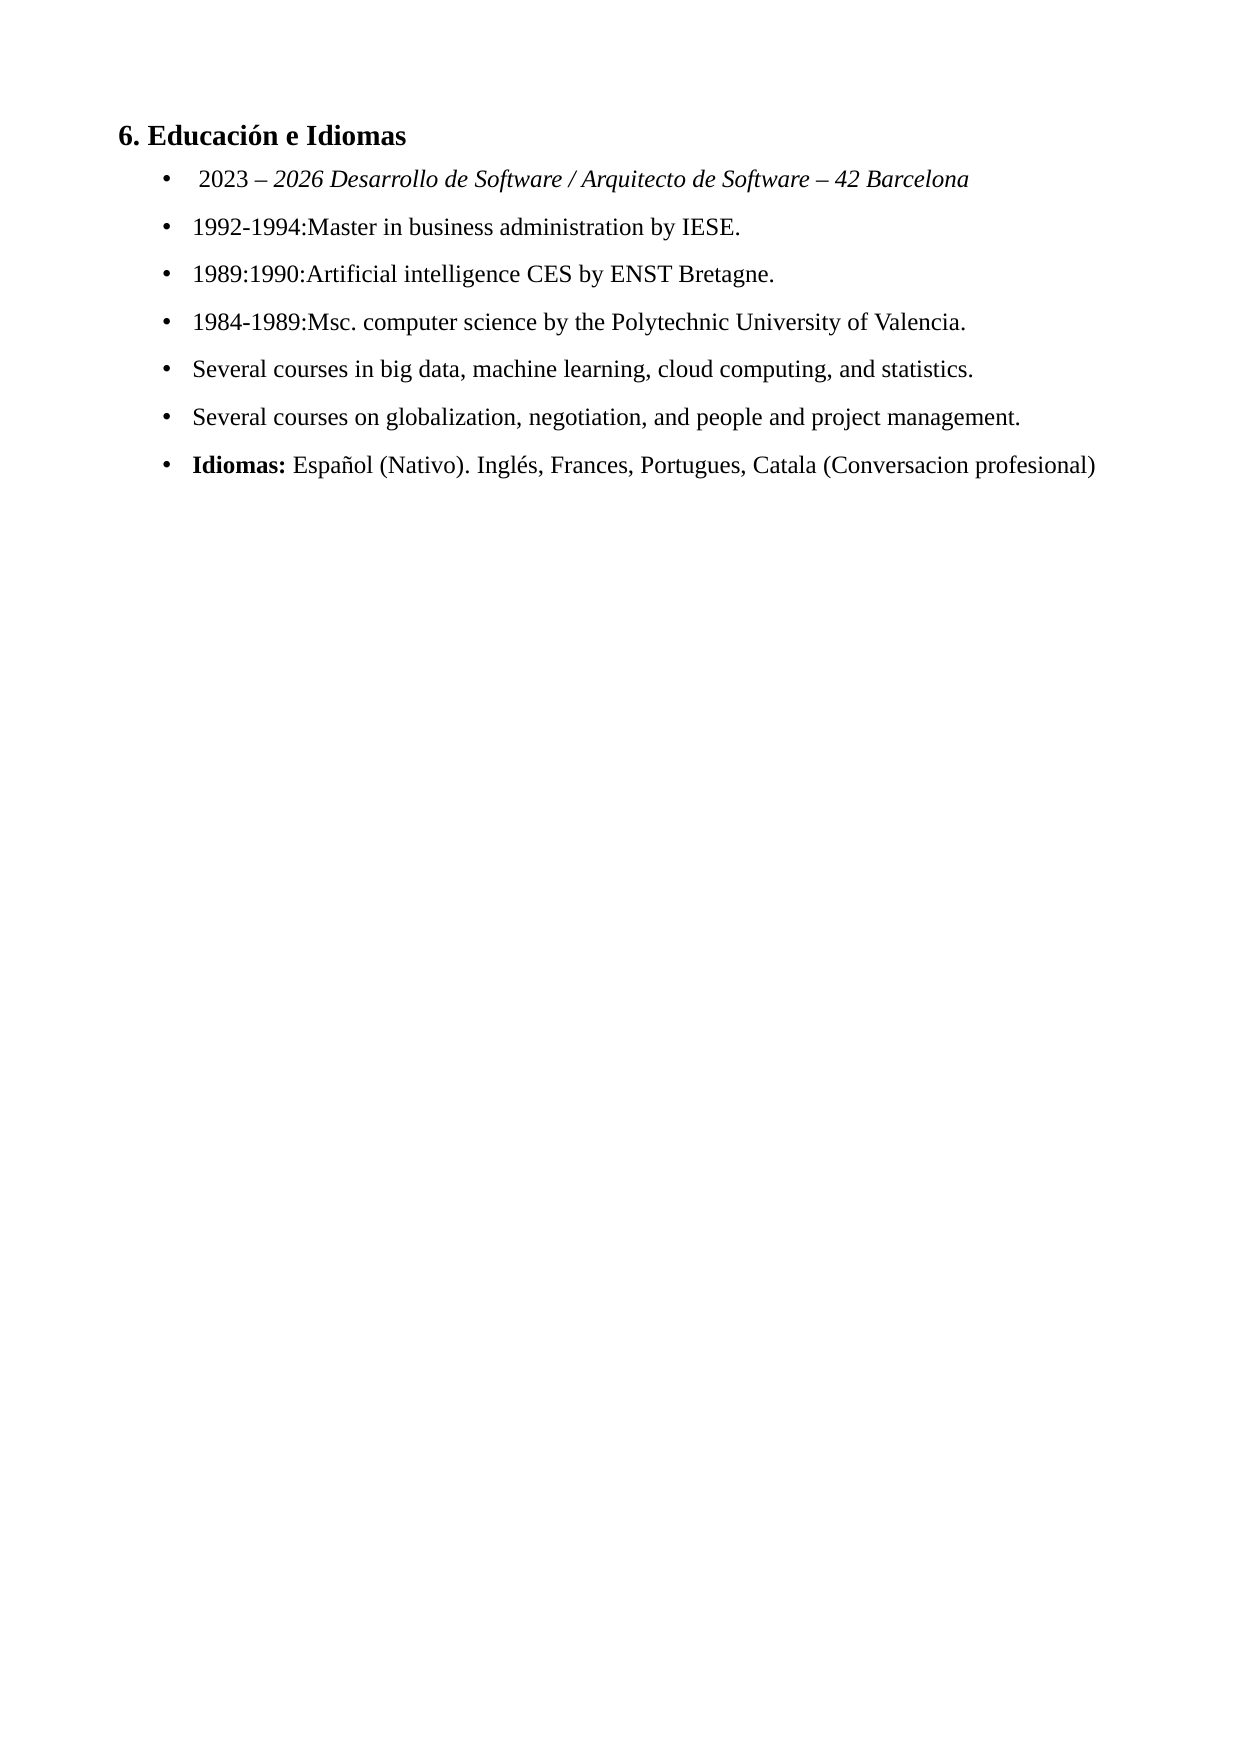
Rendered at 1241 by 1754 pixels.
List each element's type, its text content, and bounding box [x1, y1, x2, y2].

list 1992-1994:Master in business administration by IESE. [162, 212, 1122, 241]
list Idiomas: Español (Nativo). Inglés, Frances, Portugues, Catala (Conversacion profesional) [162, 450, 1122, 478]
list 1984-1989:Msc. computer science by the Polytechnic University of Valencia. [162, 307, 1122, 336]
list 2023 – 2026 Desarrollo de Software / Arquitecto de Software – 42 Barcelona [162, 164, 1122, 193]
list Several courses in big data, machine learning, cloud computing, and statistics. [162, 354, 1122, 383]
subtitle 6. Educación e Idiomas [118, 118, 1122, 152]
list Several courses on globalization, negotiation, and people and project management. [162, 402, 1122, 431]
list 1989:1990:Artificial intelligence CES by ENST Bretagne. [162, 259, 1122, 288]
